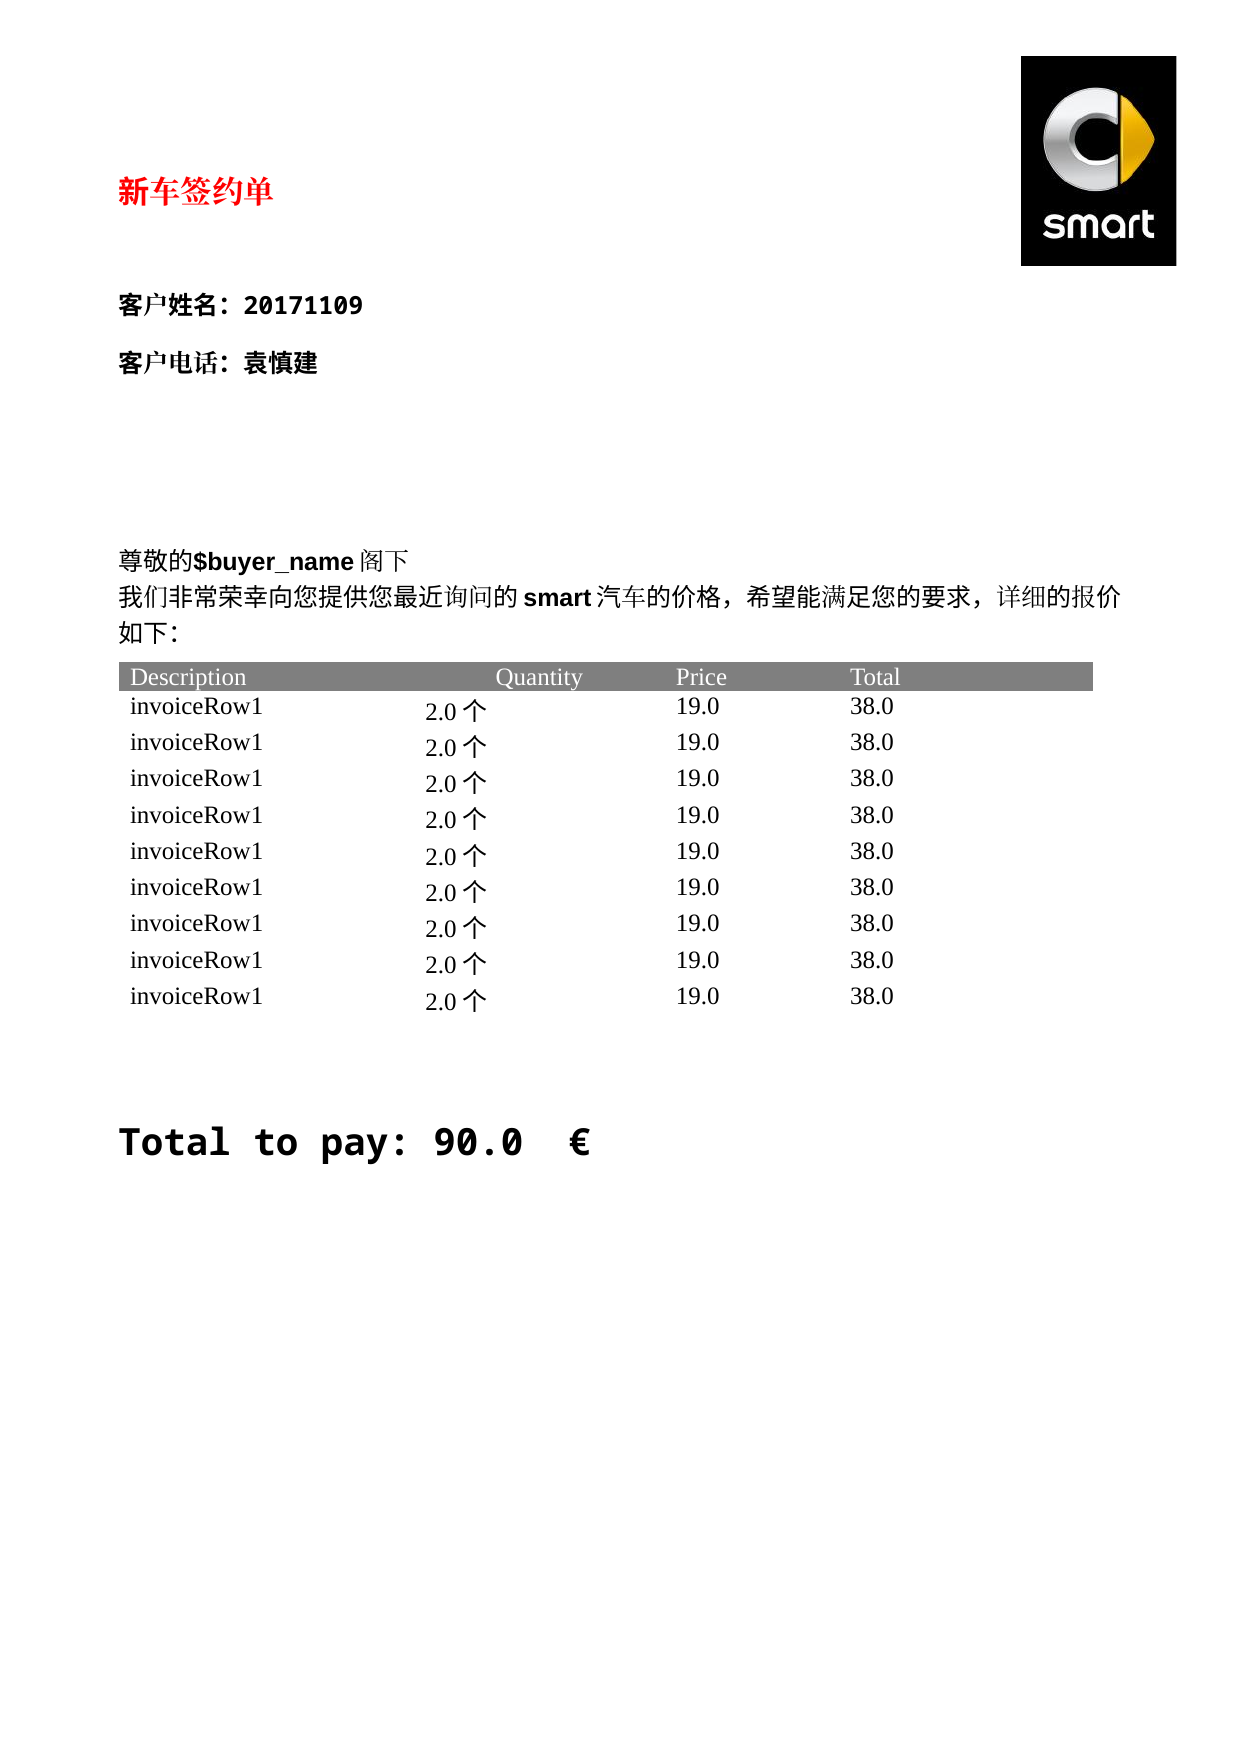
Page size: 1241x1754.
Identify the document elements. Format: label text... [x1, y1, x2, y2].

table_cell invoiceRow1 [119, 945, 414, 981]
table_cell 19.0 [664, 909, 849, 945]
text 新车签约单 [118, 167, 1021, 213]
table_cell invoiceRow1 [119, 981, 414, 1017]
table_cell 19.0 [664, 836, 849, 872]
table_cell 2.0 个 [414, 800, 664, 836]
table_cell invoiceRow1 [119, 836, 414, 872]
table_header Quantity [414, 662, 664, 691]
table_cell 38.0 [849, 764, 1093, 800]
table_cell invoiceRow1 [119, 691, 414, 727]
table_cell 38.0 [849, 727, 1093, 763]
table_cell 2.0 个 [414, 764, 664, 800]
table_cell 19.0 [664, 800, 849, 836]
text Total to pay: 90.0 € [118, 1115, 1122, 1166]
table_cell 2.0 个 [414, 691, 664, 727]
table_cell 38.0 [849, 981, 1093, 1017]
table_cell invoiceRow1 [119, 872, 414, 908]
table_cell 2.0 个 [414, 981, 664, 1017]
table_cell 19.0 [664, 764, 849, 800]
table_cell 19.0 [664, 872, 849, 908]
table_header Price [664, 662, 849, 691]
table_cell 19.0 [664, 727, 849, 763]
table_cell 38.0 [849, 836, 1093, 872]
table_header Total [849, 662, 1093, 691]
table_cell 38.0 [849, 691, 1093, 727]
table_cell 2.0 个 [414, 909, 664, 945]
table_cell 2.0 个 [414, 836, 664, 872]
text 客户电话：袁慎建 [118, 343, 1122, 379]
table_header Description [119, 662, 414, 691]
table_cell 38.0 [849, 945, 1093, 981]
table_cell 38.0 [849, 872, 1093, 908]
table_cell invoiceRow1 [119, 800, 414, 836]
table_cell 2.0 个 [414, 945, 664, 981]
table_cell 38.0 [849, 800, 1093, 836]
text 客户姓名：20171109 [118, 285, 1122, 322]
table_cell invoiceRow1 [119, 909, 414, 945]
table_cell 2.0 个 [414, 872, 664, 908]
table_cell invoiceRow1 [119, 764, 414, 800]
table_cell 19.0 [664, 691, 849, 727]
subtitle 尊敬的$buyer_name阁下 我们非常荣幸向您提供您最近询问的smart汽车的价格，希望能满足您的要求，详细的报价如下： [118, 541, 1122, 650]
table_cell 2.0 个 [414, 727, 664, 763]
table_cell invoiceRow1 [119, 727, 414, 763]
table_cell 19.0 [664, 981, 849, 1017]
table_cell 19.0 [664, 945, 849, 981]
table_cell 38.0 [849, 909, 1093, 945]
